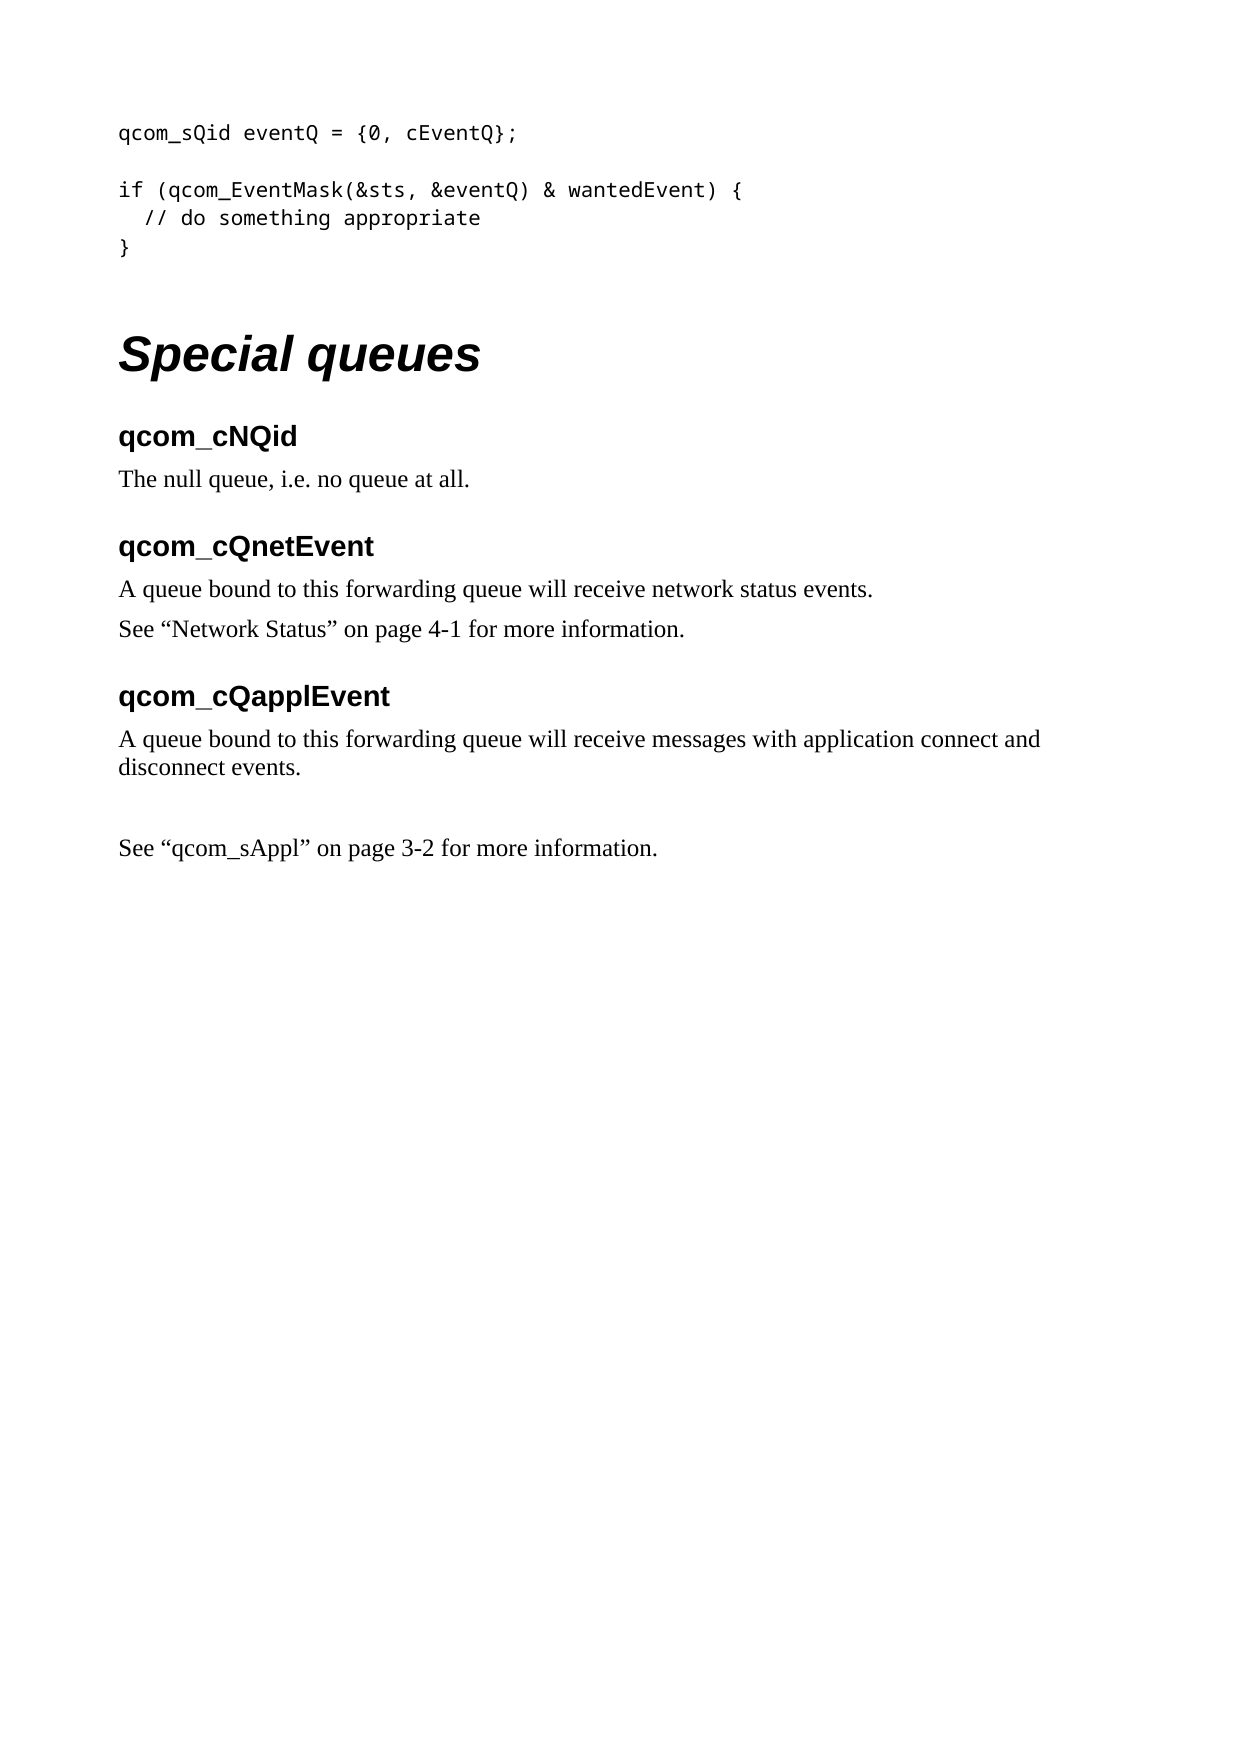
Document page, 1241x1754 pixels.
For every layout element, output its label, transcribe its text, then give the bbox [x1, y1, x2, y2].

text See “qcom_sAppl” on page 3-2 for more information. [118, 834, 1122, 861]
text qcom_sQid eventQ = {0, cEventQ}; [118, 118, 1122, 147]
subtitle Special queues [118, 326, 1122, 382]
text if (qcom_EventMask(&sts, &eventQ) & wantedEvent) { [118, 175, 1122, 203]
subtitle qcom_cNQid [118, 419, 1122, 452]
text The null queue, i.e. no queue at all. [118, 465, 1122, 492]
text A queue bound to this forwarding queue will receive network status events. [118, 575, 1122, 603]
subtitle qcom_cQapplEvent [118, 680, 1122, 713]
text See “Network Status” on page 4-1 for more information. [118, 615, 1122, 643]
subtitle qcom_cQnetEvent [118, 530, 1122, 562]
text A queue bound to this forwarding queue will receive messages with application connect and disconnect events. [118, 726, 1122, 781]
text // do something appropriate [118, 203, 1122, 232]
text } [118, 232, 1122, 260]
